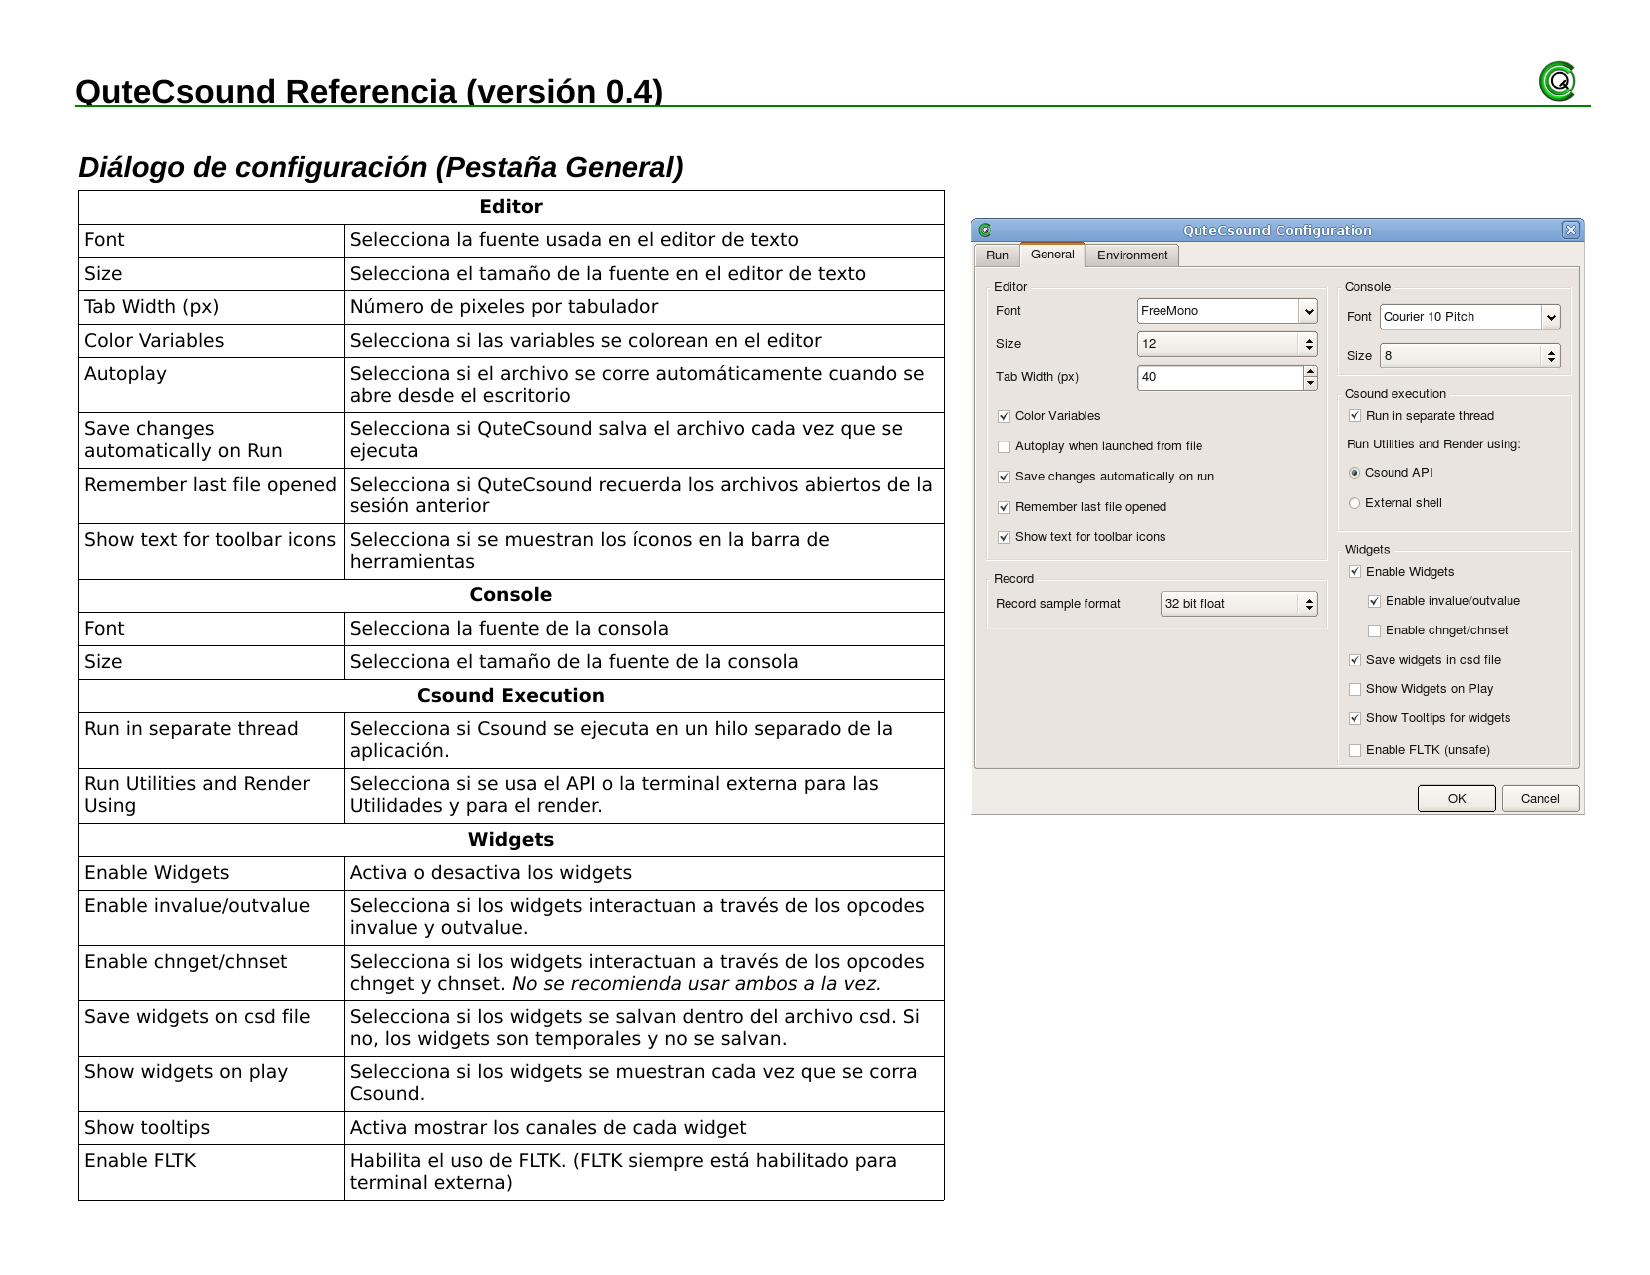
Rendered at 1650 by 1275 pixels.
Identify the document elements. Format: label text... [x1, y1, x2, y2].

table_cell Selecciona si QuteCsound salva el archivo cada vez que se ejecuta [345, 413, 944, 468]
table_cell Console [79, 580, 944, 612]
picture [1534, 57, 1582, 105]
table_cell Enable invalue/outvalue [79, 891, 344, 945]
table_cell Size [79, 258, 344, 290]
table_cell Show text for toolbar icons [79, 524, 344, 578]
table_cell Selecciona si se usa el API o la terminal externa para las Utilidades y para el render. [345, 769, 944, 823]
table_cell Show widgets on play [79, 1057, 344, 1111]
table_cell Save changes automatically on Run [79, 413, 344, 468]
table_cell Activa o desactiva los widgets [345, 857, 944, 890]
table_cell Activa mostrar los canales de cada widget [345, 1112, 944, 1144]
table_cell Csound Execution [79, 680, 944, 712]
table_cell Selecciona si los widgets se salvan dentro del archivo csd. Si no, los widgets son temporales y no se salvan. [345, 1001, 944, 1056]
table_cell Selecciona la fuente de la consola [345, 613, 944, 645]
table_cell Tab Width (px) [79, 291, 344, 324]
table_cell Run in separate thread [79, 713, 344, 767]
table_cell Save widgets on csd file [79, 1001, 344, 1056]
table_cell Habilita el uso de FLTK. (FLTK siempre está habilitado para terminal externa) [345, 1145, 944, 1200]
table_cell Selecciona si QuteCsound recuerda los archivos abiertos de la sesión anterior [345, 469, 944, 523]
table_cell Font [79, 225, 344, 257]
table_cell Selecciona si las variables se colorean en el editor [345, 325, 944, 357]
table_cell Enable Widgets [79, 857, 344, 890]
table_cell Color Variables [79, 325, 344, 357]
table_cell Selecciona el tamaño de la fuente en el editor de texto [345, 258, 944, 290]
subtitle Diálogo de configuración (Pestaña General) [78, 150, 1586, 183]
table_cell Enable FLTK [79, 1145, 344, 1200]
table_cell Selecciona el tamaño de la fuente de la consola [345, 646, 944, 679]
table_cell Autoplay [79, 358, 344, 412]
table_cell Show tooltips [79, 1112, 344, 1144]
table_cell Selecciona si el archivo se corre automáticamente cuando se abre desde el escritorio [345, 358, 944, 412]
table_cell Selecciona si los widgets se muestran cada vez que se corra Csound. [345, 1057, 944, 1111]
table_header Editor [79, 191, 944, 223]
table_cell Enable chnget/chnset [79, 946, 344, 1000]
table_cell Selecciona si los widgets interactuan a través de los opcodes invalue y outvalue. [345, 891, 944, 945]
table_cell Selecciona si Csound se ejecuta en un hilo separado de la aplicación. [345, 713, 944, 767]
table_cell Remember last file opened [79, 469, 344, 523]
table_cell Run Utilities and Render Using [79, 769, 344, 823]
table_cell Font [79, 613, 344, 645]
table_cell Widgets [79, 824, 944, 856]
picture [971, 218, 1585, 815]
table_cell Selecciona si se muestran los íconos en la barra de herramientas [345, 524, 944, 578]
table_cell Size [79, 646, 344, 679]
table_cell Selecciona si los widgets interactuan a través de los opcodes chnget y chnset. No se recomienda usar ambos a la vez. [345, 946, 944, 1000]
table_cell Número de pixeles por tabulador [345, 291, 944, 324]
table_cell Selecciona la fuente usada en el editor de texto [345, 225, 944, 257]
